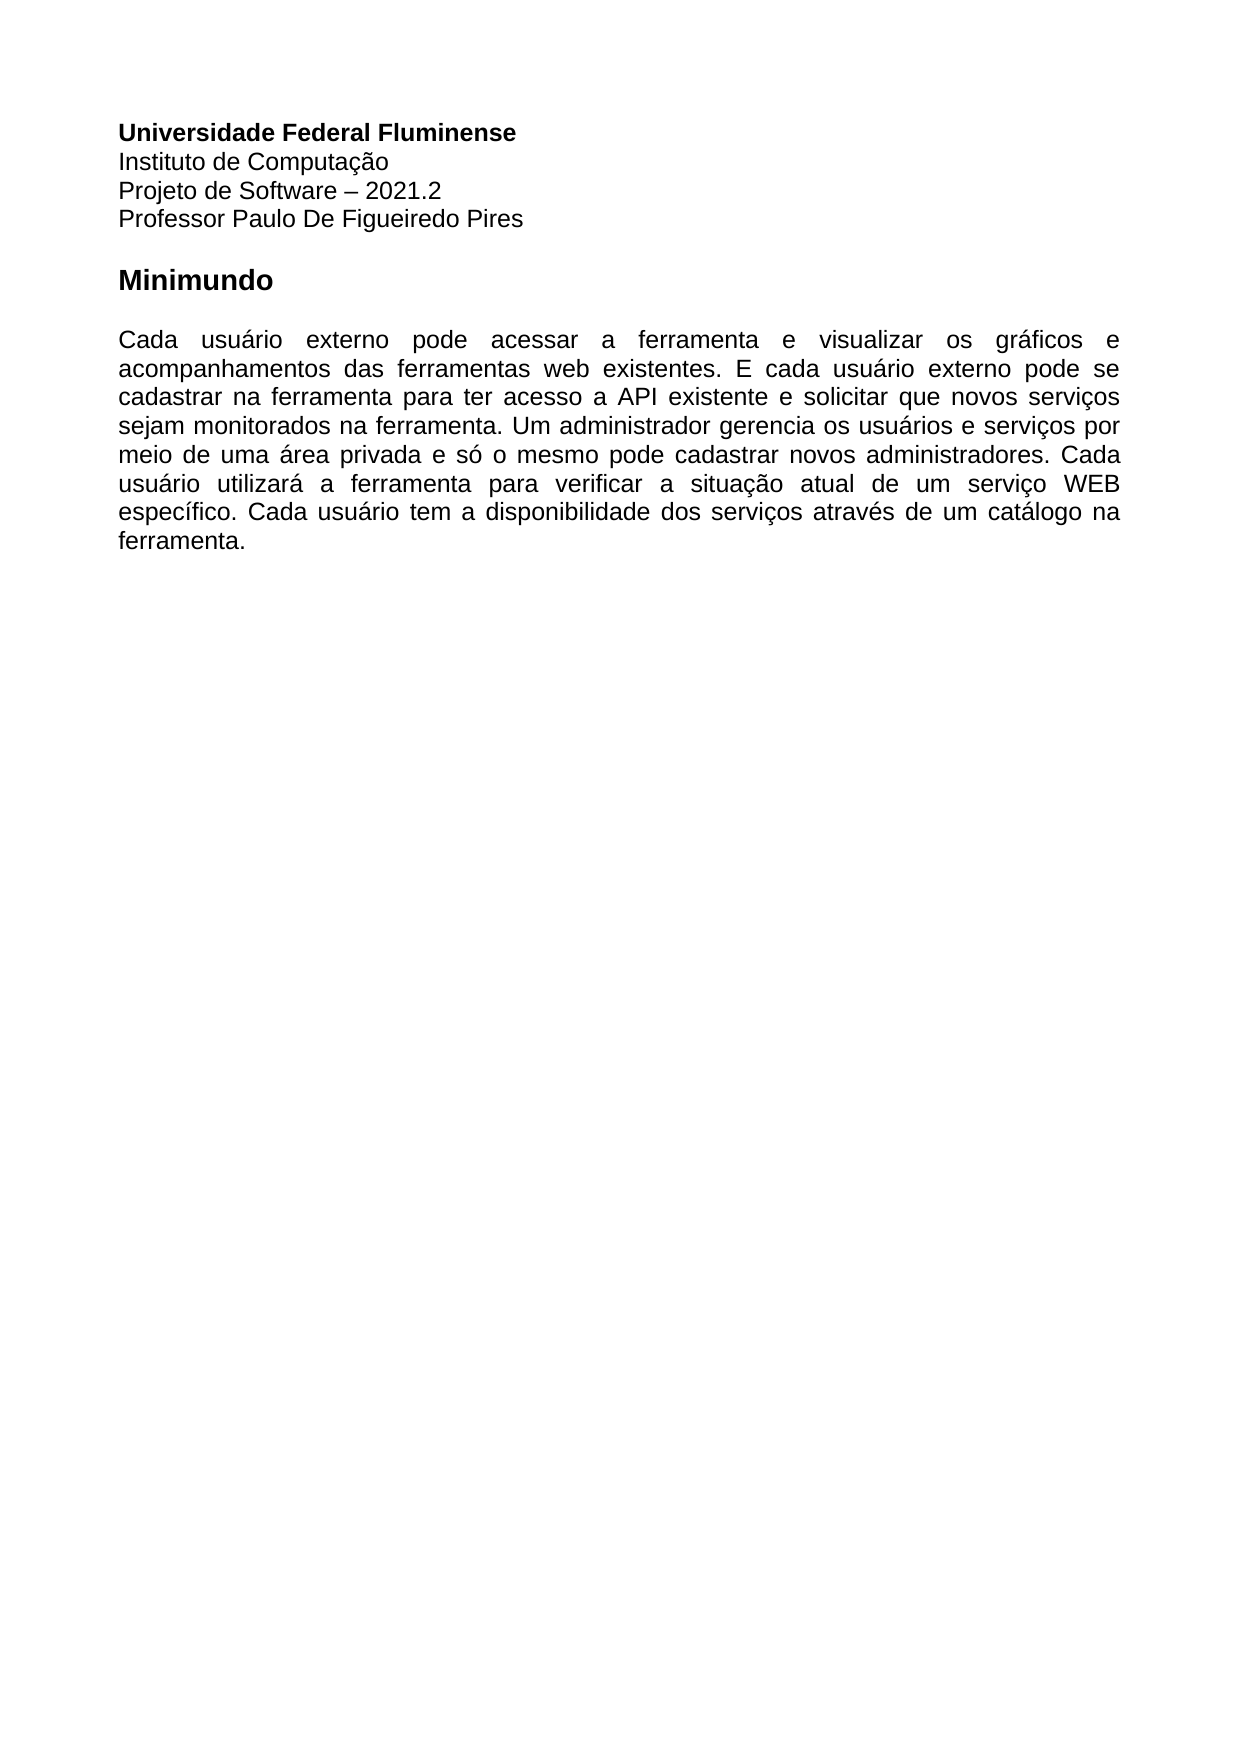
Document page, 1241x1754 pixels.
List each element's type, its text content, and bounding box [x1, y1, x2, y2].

text Cada usuário externo pode acessar a ferramenta e visualizar os gráficos e acompanhamentos das ferramentas web existentes. E cada usuário externo pode se cadastrar na ferramenta para ter acesso a API existente e solicitar que novos serviços sejam monitorados na ferramenta. Um administrador gerencia os usuários e serviços por meio de uma área privada e só o mesmo pode cadastrar novos administradores. Cada usuário utilizará a ferramenta para verificar a situação atual de um serviço WEB específico. Cada usuário tem a disponibilidade dos serviços através de um catálogo na ferramenta. [118, 325, 1122, 555]
text Minimundo [118, 263, 1122, 296]
